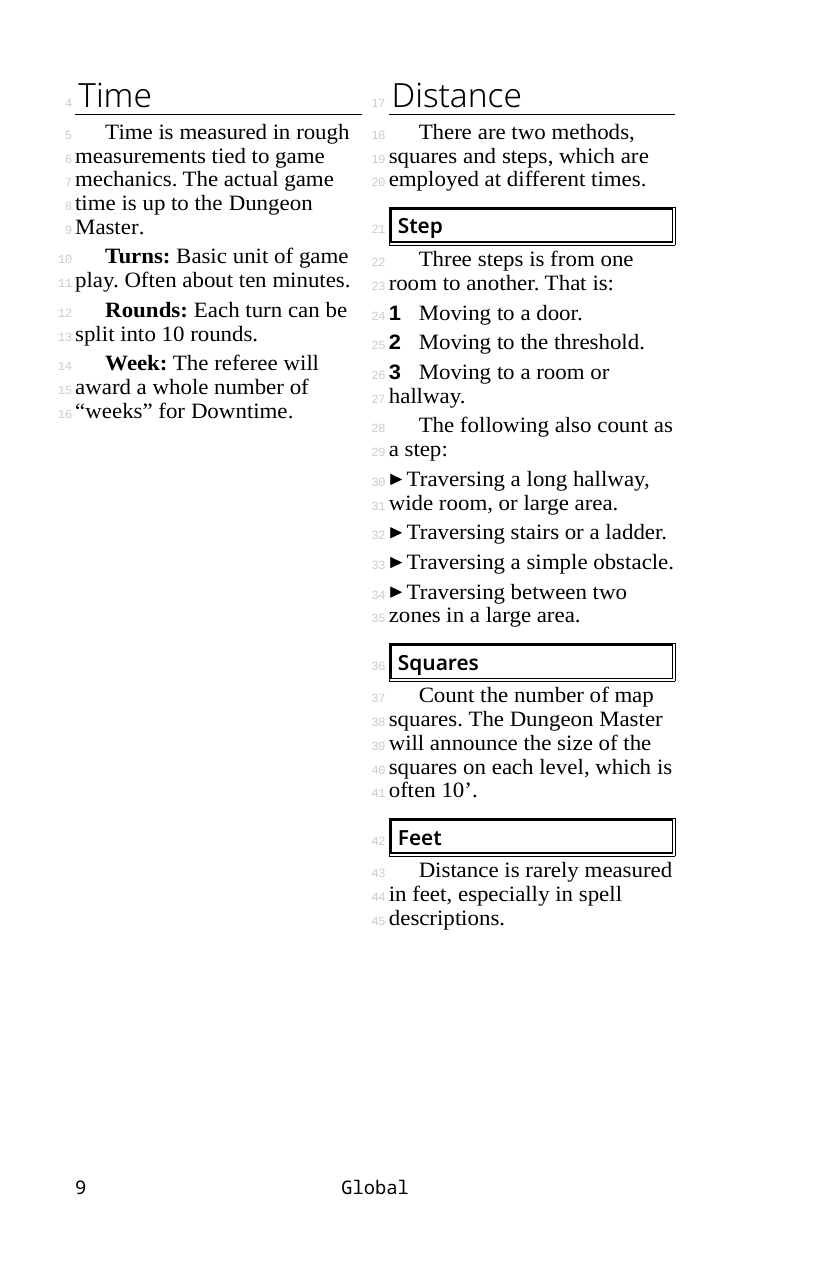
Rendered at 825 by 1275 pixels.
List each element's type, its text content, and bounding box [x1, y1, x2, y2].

text There are two methods, squares and steps, which are employed at different times. [388, 120, 675, 192]
subtitle distance [388, 75, 675, 114]
list Moving to the threshold. [388, 331, 675, 354]
text Three steps is from one room to another. That is: [388, 248, 675, 295]
text Turns: Basic unit of game play. Often about ten minutes. [75, 245, 362, 292]
subtitle step [392, 210, 672, 241]
list Moving to a room or hallway. [388, 361, 675, 408]
list Traversing a long hallway, wide room, or large area. [388, 467, 675, 515]
list Traversing a simple obstacle. [388, 551, 675, 574]
list Traversing stairs or a ladder. [388, 521, 675, 544]
text The following also count as a step: [388, 414, 675, 461]
text Count the number of map squares. The Dungeon Master will announce the size of the squares on each level, which is often 10’. [388, 684, 675, 803]
text Rounds: Each turn can be split into 10 rounds. [75, 298, 362, 346]
text Time is measured in rough measurements tied to game mechanics. The actual game time is up to the Dungeon Master. [75, 120, 362, 239]
subtitle time [75, 75, 362, 114]
text Distance is rarely measured in feet, especially in spell descriptions. [388, 859, 675, 930]
subtitle squares [392, 646, 672, 678]
list Moving to a door. [388, 301, 675, 325]
subtitle Feet [392, 821, 672, 852]
list Traversing between two zones in a large area. [388, 580, 675, 628]
text Week: The referee will award a whole number of “weeks” for Downtime. [75, 352, 362, 423]
